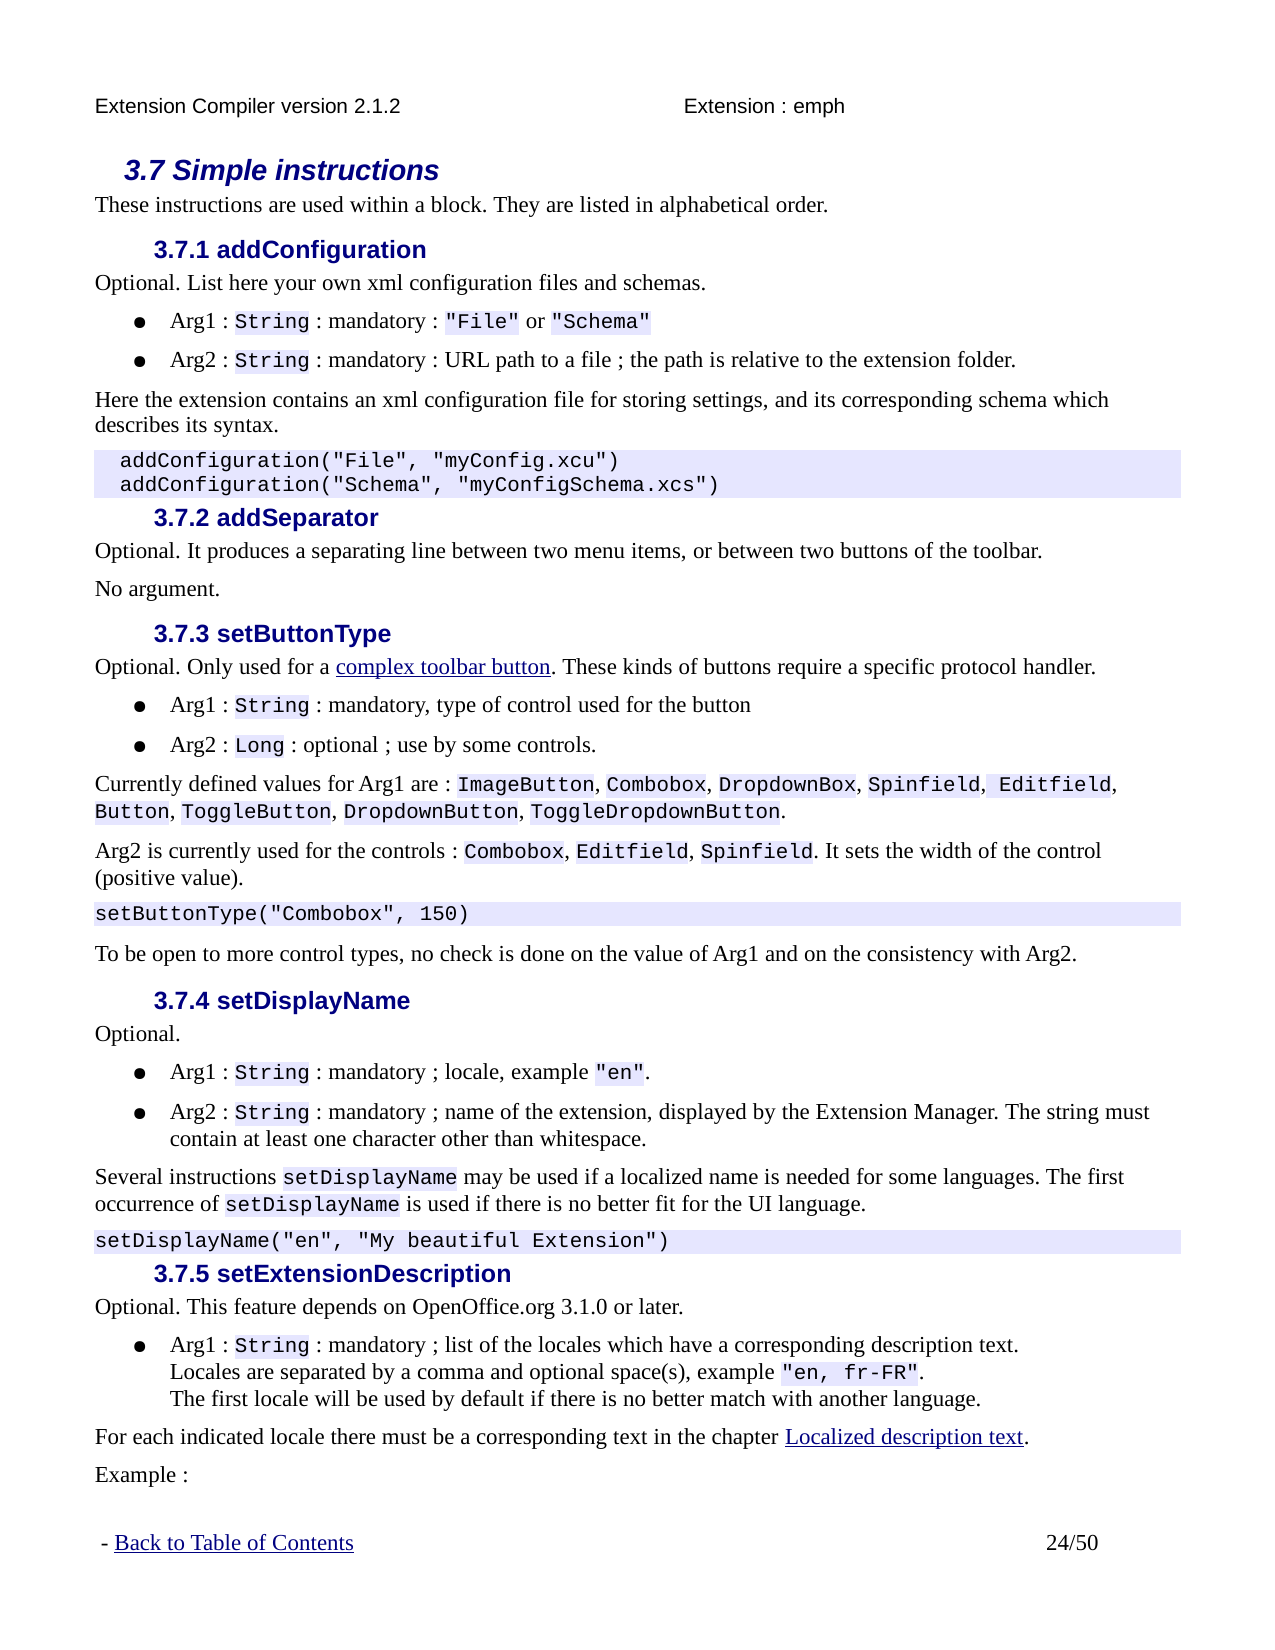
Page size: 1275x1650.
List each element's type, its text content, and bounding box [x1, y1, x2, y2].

list Arg1 : String : mandatory ; locale, example "en". [132, 1059, 1181, 1086]
text Example : [94, 1462, 1181, 1487]
list Arg1 : String : mandatory, type of control used for the button [132, 692, 1181, 719]
subtitle Simple instructions [124, 153, 1181, 186]
text Currently defined values for Arg1 are : ImageButton, Combobox, DropdownBox, Spinfield, Editfield, Button, ToggleButton, DropdownButton, ToggleDropdownButton. [94, 771, 1181, 825]
list Arg1 : String : mandatory ; list of the locales which have a corresponding description text. Locales are separated by a comma and optional space(s), example "en, fr-FR". The first locale will be used by default if there is no better match with another language. [132, 1332, 1181, 1411]
text setDisplayName("en", "My beautiful Extension") [94, 1230, 1181, 1254]
text setButtonType("Combobox", 150) [94, 902, 1181, 926]
subtitle setButtonType [153, 620, 1181, 648]
text These instructions are used within a block. They are listed in alphabetical order. [94, 192, 1181, 217]
text Optional. [94, 1021, 1181, 1047]
subtitle setExtensionDescription [153, 1260, 1181, 1288]
subtitle addSeparator [153, 504, 1181, 532]
subtitle setDisplayName [153, 987, 1181, 1015]
text Several instructions setDisplayName may be used if a localized name is needed for some languages. The first occurrence of setDisplayName is used if there is no better fit for the UI language. [94, 1163, 1181, 1217]
list Arg2 : String : mandatory ; name of the extension, displayed by the Extension Manager. The string must contain at least one character other than whitespace. [132, 1098, 1181, 1151]
list Arg2 : Long : optional ; use by some controls. [132, 732, 1181, 758]
text Optional. List here your own xml configuration files and schemas. [94, 270, 1181, 295]
text Optional. It produces a separating line between two menu items, or between two buttons of the toolbar. [94, 538, 1181, 564]
text Arg2 is currently used for the controls : Combobox, Editfield, Spinfield. It sets the width of the control (positive value). [94, 837, 1181, 890]
text No argument. [94, 576, 1181, 602]
text To be open to more control types, no check is done on the value of Arg1 and on the consistency with Arg2. [94, 941, 1181, 967]
list Arg2 : String : mandatory : URL path to a file ; the path is relative to the extension folder. [132, 347, 1181, 374]
text For each indicated locale there must be a corresponding text in the chapter Localized description text. [94, 1424, 1181, 1449]
text Here the extension contains an xml configuration file for storing settings, and its corresponding schema which describes its syntax. [94, 387, 1181, 438]
text Optional. Only used for a complex toolbar button. These kinds of buttons require a specific protocol handler. [94, 654, 1181, 679]
text Optional. This feature depends on OpenOffice.org 3.1.0 or later. [94, 1294, 1181, 1319]
subtitle addConfiguration [153, 236, 1181, 264]
text addConfiguration("File", "myConfig.xcu") [94, 450, 1181, 474]
list Arg1 : String : mandatory : "File" or "Schema" [132, 308, 1181, 335]
text addConfiguration("Schema", "myConfigSchema.xcs") [94, 474, 1181, 498]
